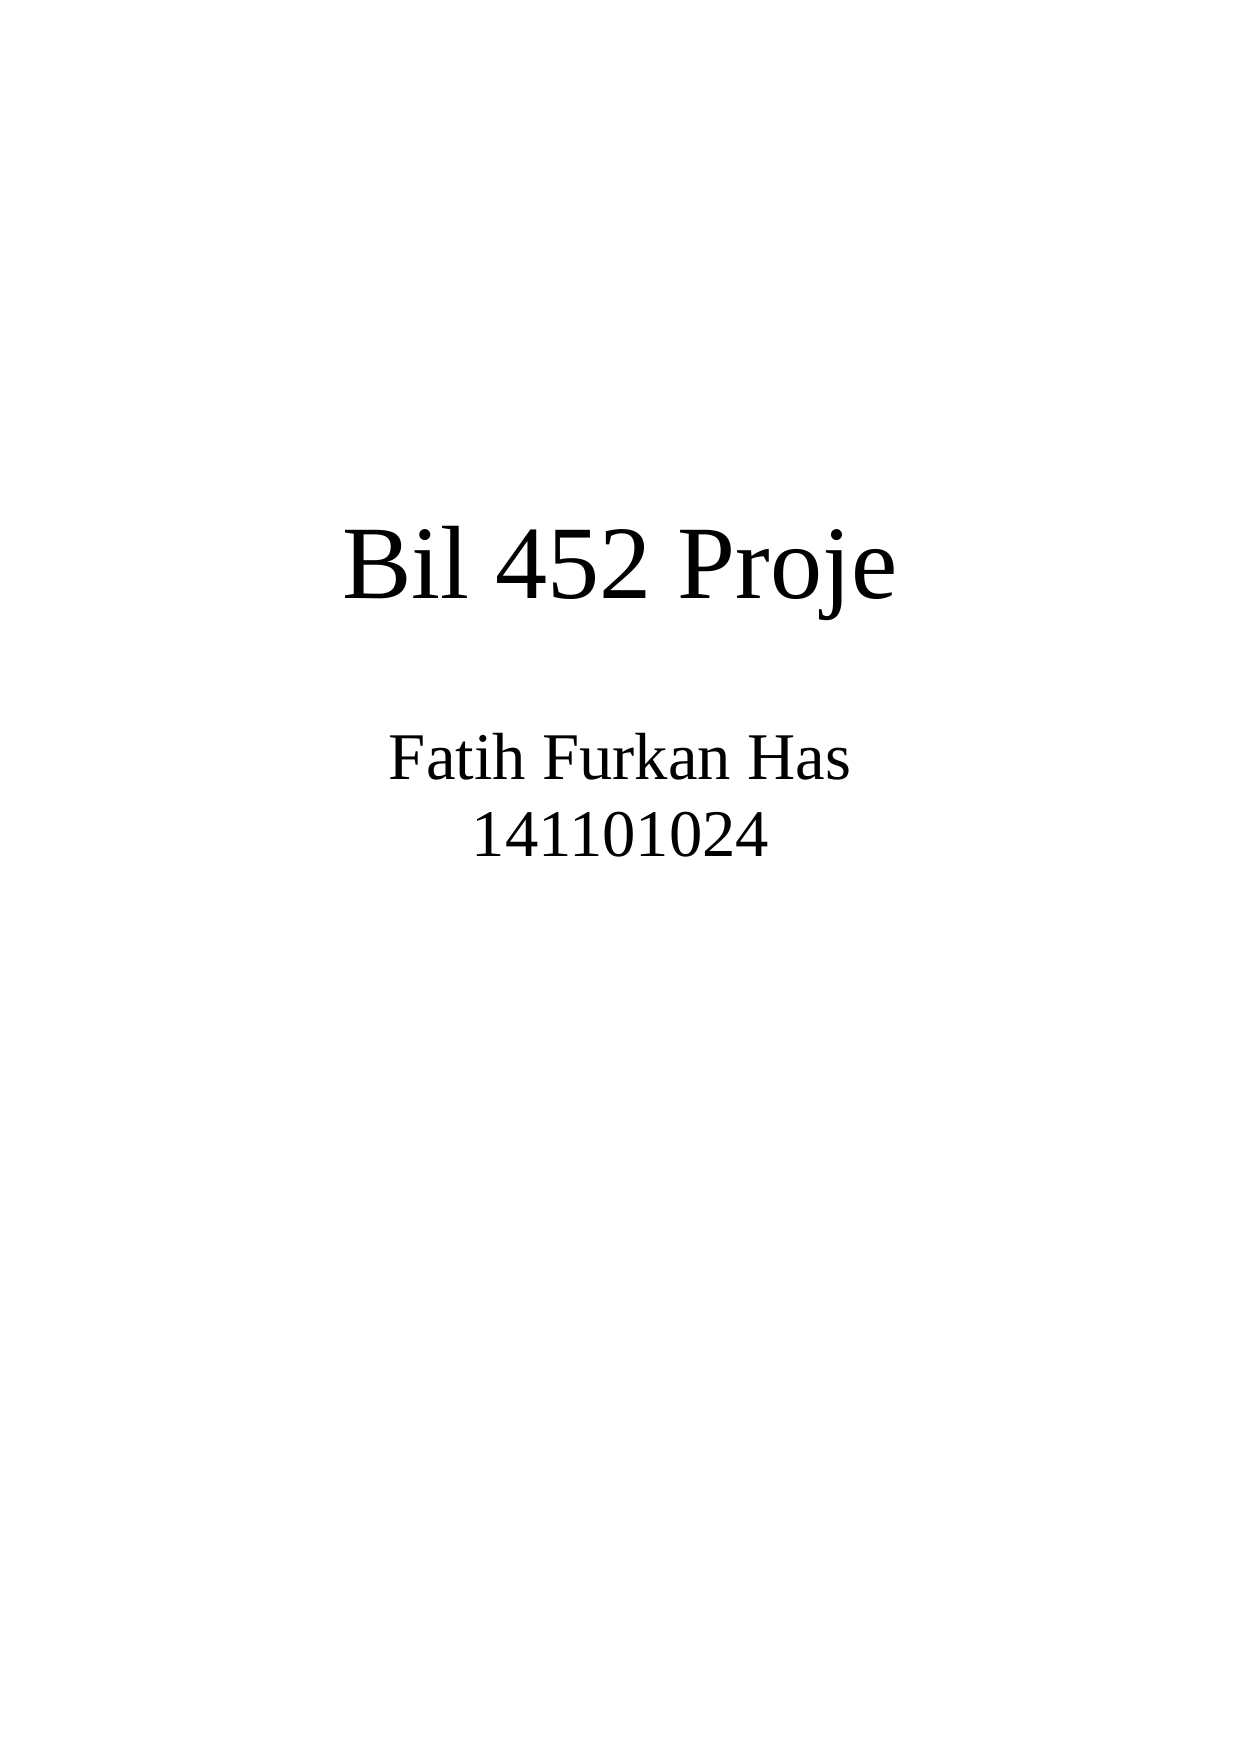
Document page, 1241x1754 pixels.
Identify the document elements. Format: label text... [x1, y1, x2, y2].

text 141101024 [118, 794, 1122, 871]
text Bil 452 Proje [118, 501, 1122, 621]
text Fatih Furkan Has [118, 717, 1122, 794]
